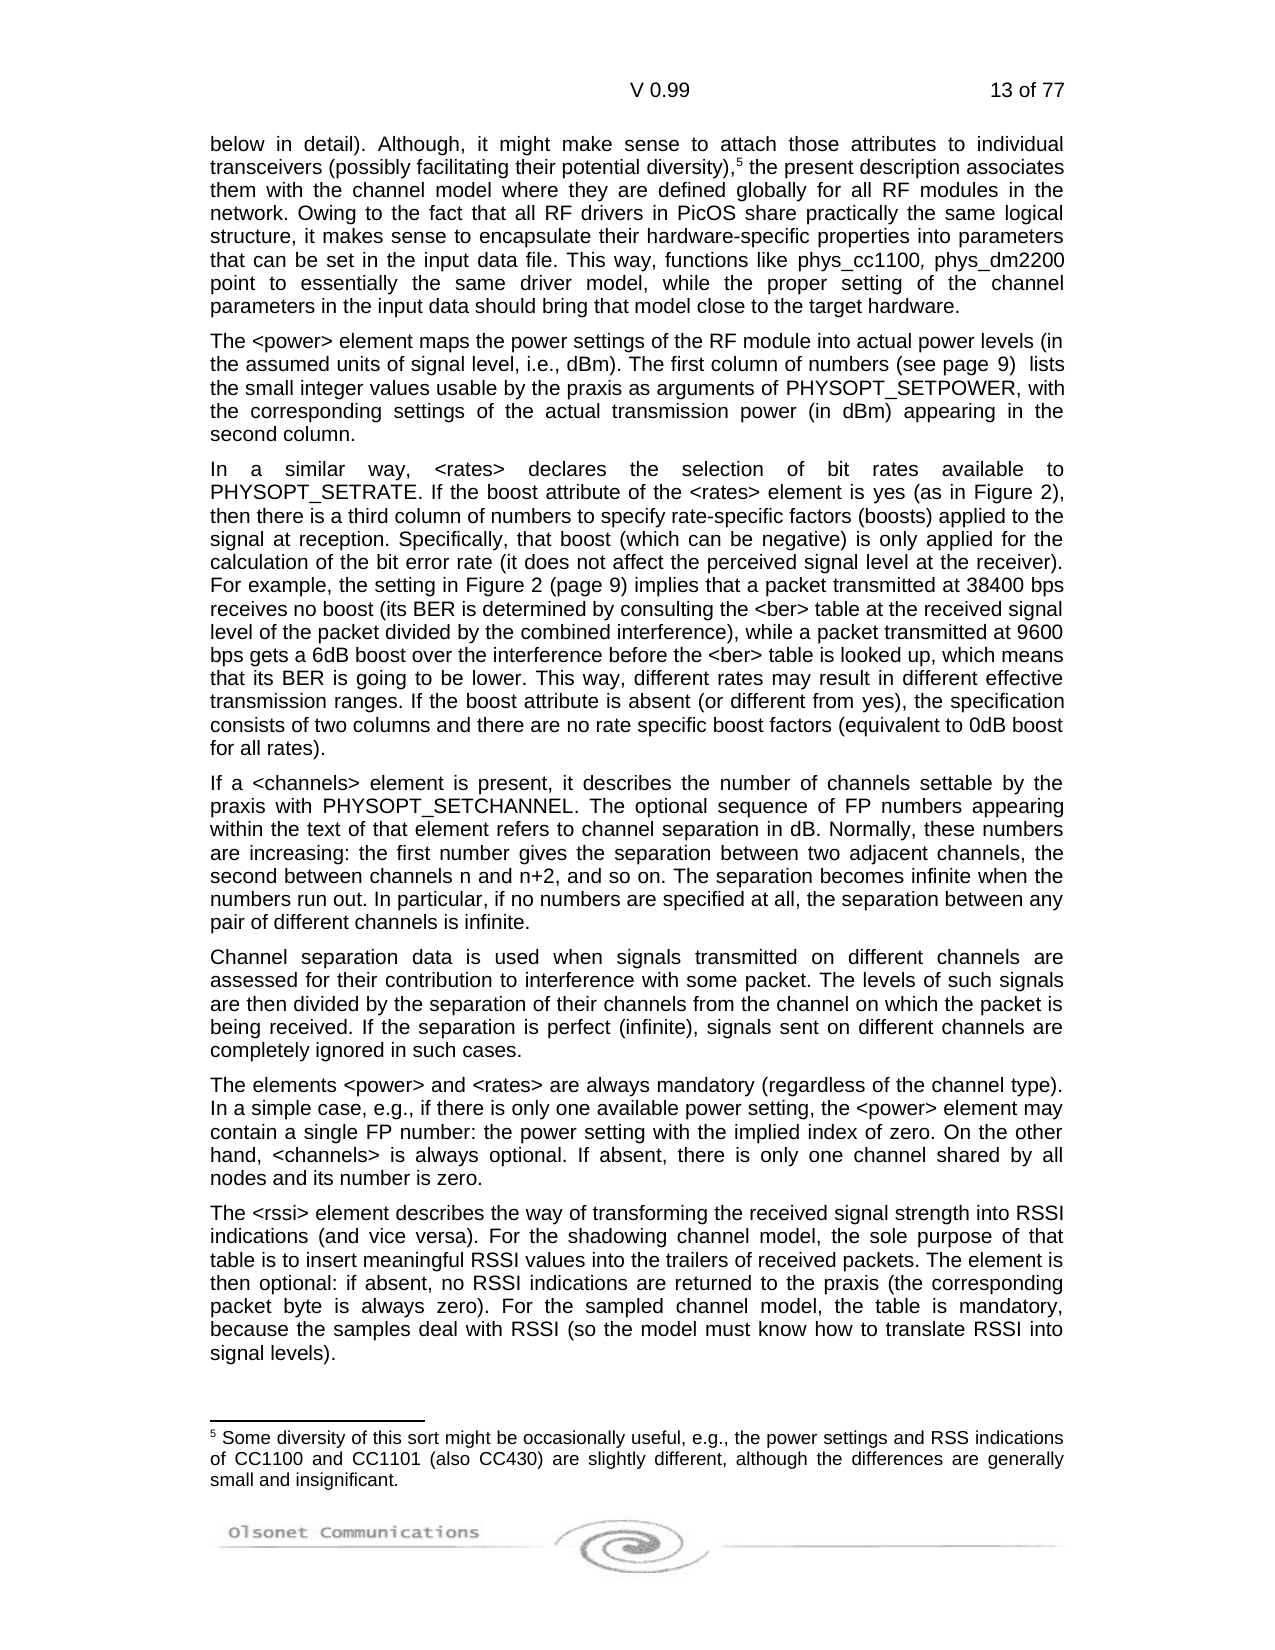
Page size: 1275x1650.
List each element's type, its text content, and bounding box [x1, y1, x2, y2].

picture [210, 1504, 1065, 1596]
text Channel separation data is used when signals transmitted on different channels are assessed for their contribution to interference with some packet. The levels of such signals are then divided by the separation of their channels from the channel on which the packet is being received. If the separation is perfect (infinite), signals sent on different channels are completely ignored in such cases. [210, 946, 1065, 1062]
text The elements <power> and <rates> are always mandatory (regardless of the channel type). In a simple case, e.g., if there is only one available power setting, the <power> element may contain a single FP number: the power setting with the implied index of zero. On the other hand, <channels> is always optional. If absent, there is only one channel shared by all nodes and its number is zero. [210, 1074, 1065, 1190]
text The <power> element maps the power settings of the RF module into actual power levels (in the assumed units of signal level, i.e., dBm). The first column of numbers (see page 9) lists the small integer values usable by the praxis as arguments of PHYSOPT_SETPOWER, with the corresponding settings of the actual transmission power (in dBm) appearing in the second column. [210, 330, 1065, 446]
text The <rssi> element describes the way of transforming the received signal strength into RSSI indications (and vice versa). For the shadowing channel model, the sole purpose of that table is to insert meaningful RSSI values into the trailers of received packets. The element is then optional: if absent, no RSSI indications are returned to the praxis (the corresponding packet byte is always zero). For the sampled channel model, the table is mandatory, because the samples deal with RSSI (so the model must know how to translate RSSI into signal levels). [210, 1202, 1065, 1364]
text below in detail). Although, it might make sense to attach those attributes to individual transceivers (possibly facilitating their potential diversity), the present description associates them with the channel model where they are defined globally for all RF modules in the network. Owing to the fact that all RF drivers in PicOS share practically the same logical structure, it makes sense to encapsulate their hardware-specific properties into parameters that can be set in the input data file. This way, functions like phys_cc1100, phys_dm2200 point to essentially the same driver model, while the proper setting of the channel parameters in the input data should bring that model close to the target hardware. [210, 132, 1065, 318]
text If a <channels> element is present, it describes the number of channels settable by the praxis with PHYSOPT_SETCHANNEL. The optional sequence of FP numbers appearing within the text of that element refers to channel separation in dB. Normally, these numbers are increasing: the first number gives the separation between two adjacent channels, the second between channels n and n+2, and so on. The separation becomes infinite when the numbers run out. In particular, if no numbers are specified at all, the separation between any pair of different channels is infinite. [210, 771, 1065, 934]
text Some diversity of this sort might be occasionally useful, e.g., the power settings and RSS indications of CC1100 and CC1101 (also CC430) are slightly different, although the differences are generally small and insignificant. [210, 1427, 1065, 1490]
text In a similar way, <rates> declares the selection of bit rates available to PHYSOPT_SETRATE. If the boost attribute of the <rates> element is yes (as in Figure 2), then there is a third column of numbers to specify rate-specific factors (boosts) applied to the signal at reception. Specifically, that boost (which can be negative) is only applied for the calculation of the bit error rate (it does not affect the perceived signal level at the receiver). For example, the setting in Figure 2 (page 9) implies that a packet transmitted at 38400 bps receives no boost (its BER is determined by consulting the <ber> table at the received signal level of the packet divided by the combined interference), while a packet transmitted at 9600 bps gets a 6dB boost over the interference before the <ber> table is looked up, which means that its BER is going to be lower. This way, different rates may result in different effective transmission ranges. If the boost attribute is absent (or different from yes), the specification consists of two columns and there are no rate specific boost factors (equivalent to 0dB boost for all rates). [210, 458, 1065, 760]
